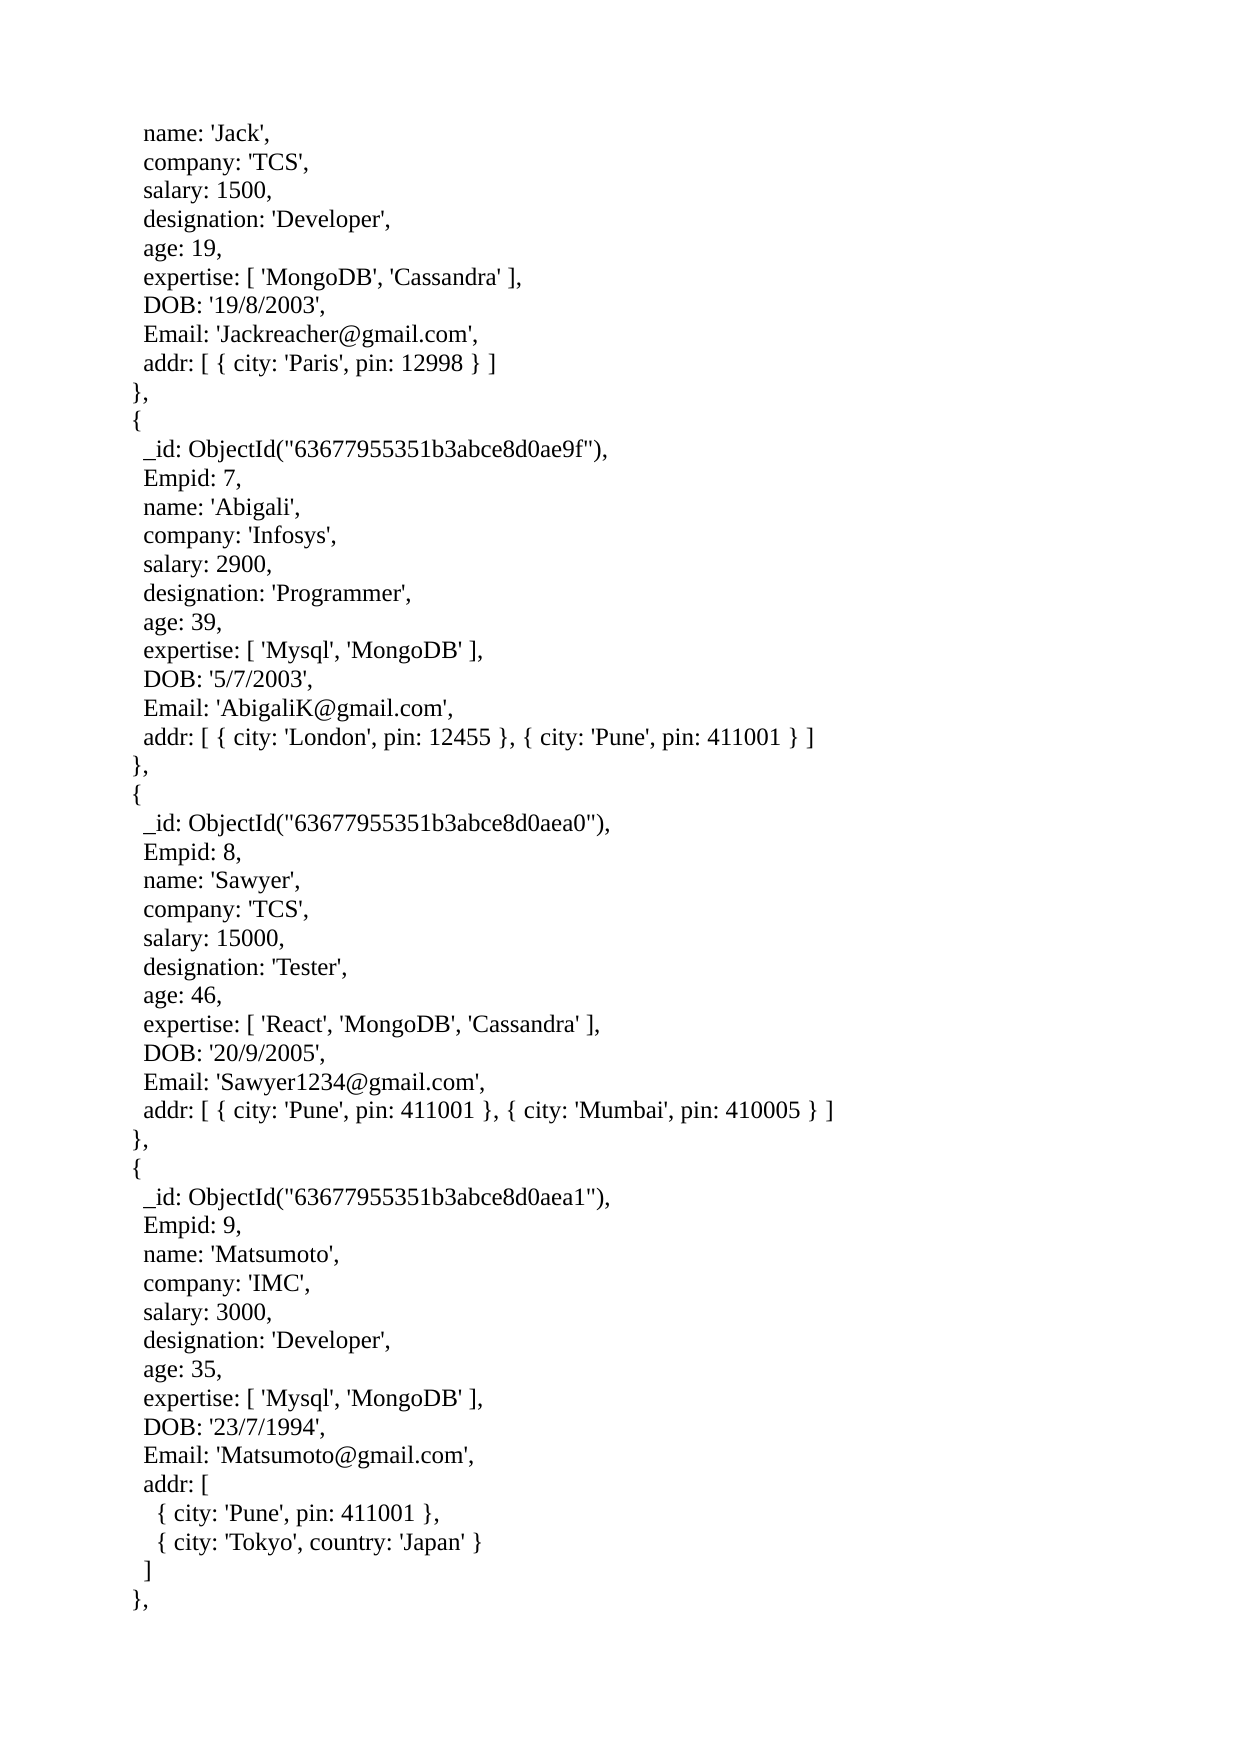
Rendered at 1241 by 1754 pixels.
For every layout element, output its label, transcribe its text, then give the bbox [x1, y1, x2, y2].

text Email: 'Matsumoto@gmail.com', [118, 1441, 1122, 1469]
text }, [118, 377, 1122, 406]
text Email: 'Jackreacher@gmail.com', [118, 319, 1122, 348]
text company: 'TCS', [118, 894, 1122, 923]
text age: 39, [118, 607, 1122, 636]
text Empid: 9, [118, 1211, 1122, 1239]
text addr: [ [118, 1469, 1122, 1498]
text Email: 'AbigaliK@gmail.com', [118, 693, 1122, 722]
text company: 'Infosys', [118, 521, 1122, 549]
text ] [118, 1556, 1122, 1584]
text { [118, 406, 1122, 434]
text DOB: '5/7/2003', [118, 664, 1122, 693]
text Empid: 7, [118, 463, 1122, 492]
text expertise: [ 'Mysql', 'MongoDB' ], [118, 1383, 1122, 1412]
text Empid: 8, [118, 837, 1122, 866]
text }, [118, 751, 1122, 779]
text salary: 2900, [118, 549, 1122, 578]
text designation: 'Developer', [118, 204, 1122, 233]
text expertise: [ 'MongoDB', 'Cassandra' ], [118, 262, 1122, 291]
text salary: 3000, [118, 1297, 1122, 1326]
text salary: 15000, [118, 923, 1122, 952]
text }, [118, 1124, 1122, 1153]
text name: 'Abigali', [118, 492, 1122, 521]
text _id: ObjectId("63677955351b3abce8d0ae9f"), [118, 434, 1122, 463]
text _id: ObjectId("63677955351b3abce8d0aea1"), [118, 1182, 1122, 1211]
text { [118, 779, 1122, 808]
text designation: 'Programmer', [118, 578, 1122, 607]
text addr: [ { city: 'London', pin: 12455 }, { city: 'Pune', pin: 411001 } ] [118, 722, 1122, 751]
text company: 'IMC', [118, 1268, 1122, 1297]
text age: 35, [118, 1354, 1122, 1383]
text Email: 'Sawyer1234@gmail.com', [118, 1067, 1122, 1096]
text DOB: '20/9/2005', [118, 1038, 1122, 1067]
text expertise: [ 'React', 'MongoDB', 'Cassandra' ], [118, 1009, 1122, 1038]
text addr: [ { city: 'Pune', pin: 411001 }, { city: 'Mumbai', pin: 410005 } ] [118, 1096, 1122, 1124]
text name: 'Matsumoto', [118, 1239, 1122, 1268]
text DOB: '23/7/1994', [118, 1412, 1122, 1441]
text addr: [ { city: 'Paris', pin: 12998 } ] [118, 348, 1122, 377]
text expertise: [ 'Mysql', 'MongoDB' ], [118, 636, 1122, 664]
text { [118, 1153, 1122, 1182]
text designation: 'Developer', [118, 1326, 1122, 1354]
text name: 'Sawyer', [118, 866, 1122, 894]
text designation: 'Tester', [118, 952, 1122, 981]
text company: 'TCS', [118, 147, 1122, 176]
text age: 19, [118, 233, 1122, 262]
text { city: 'Pune', pin: 411001 }, [118, 1498, 1122, 1527]
text }, [118, 1584, 1122, 1613]
text _id: ObjectId("63677955351b3abce8d0aea0"), [118, 808, 1122, 837]
text salary: 1500, [118, 176, 1122, 204]
text DOB: '19/8/2003', [118, 291, 1122, 319]
text age: 46, [118, 981, 1122, 1009]
text name: 'Jack', [118, 118, 1122, 147]
text { city: 'Tokyo', country: 'Japan' } [118, 1527, 1122, 1556]
